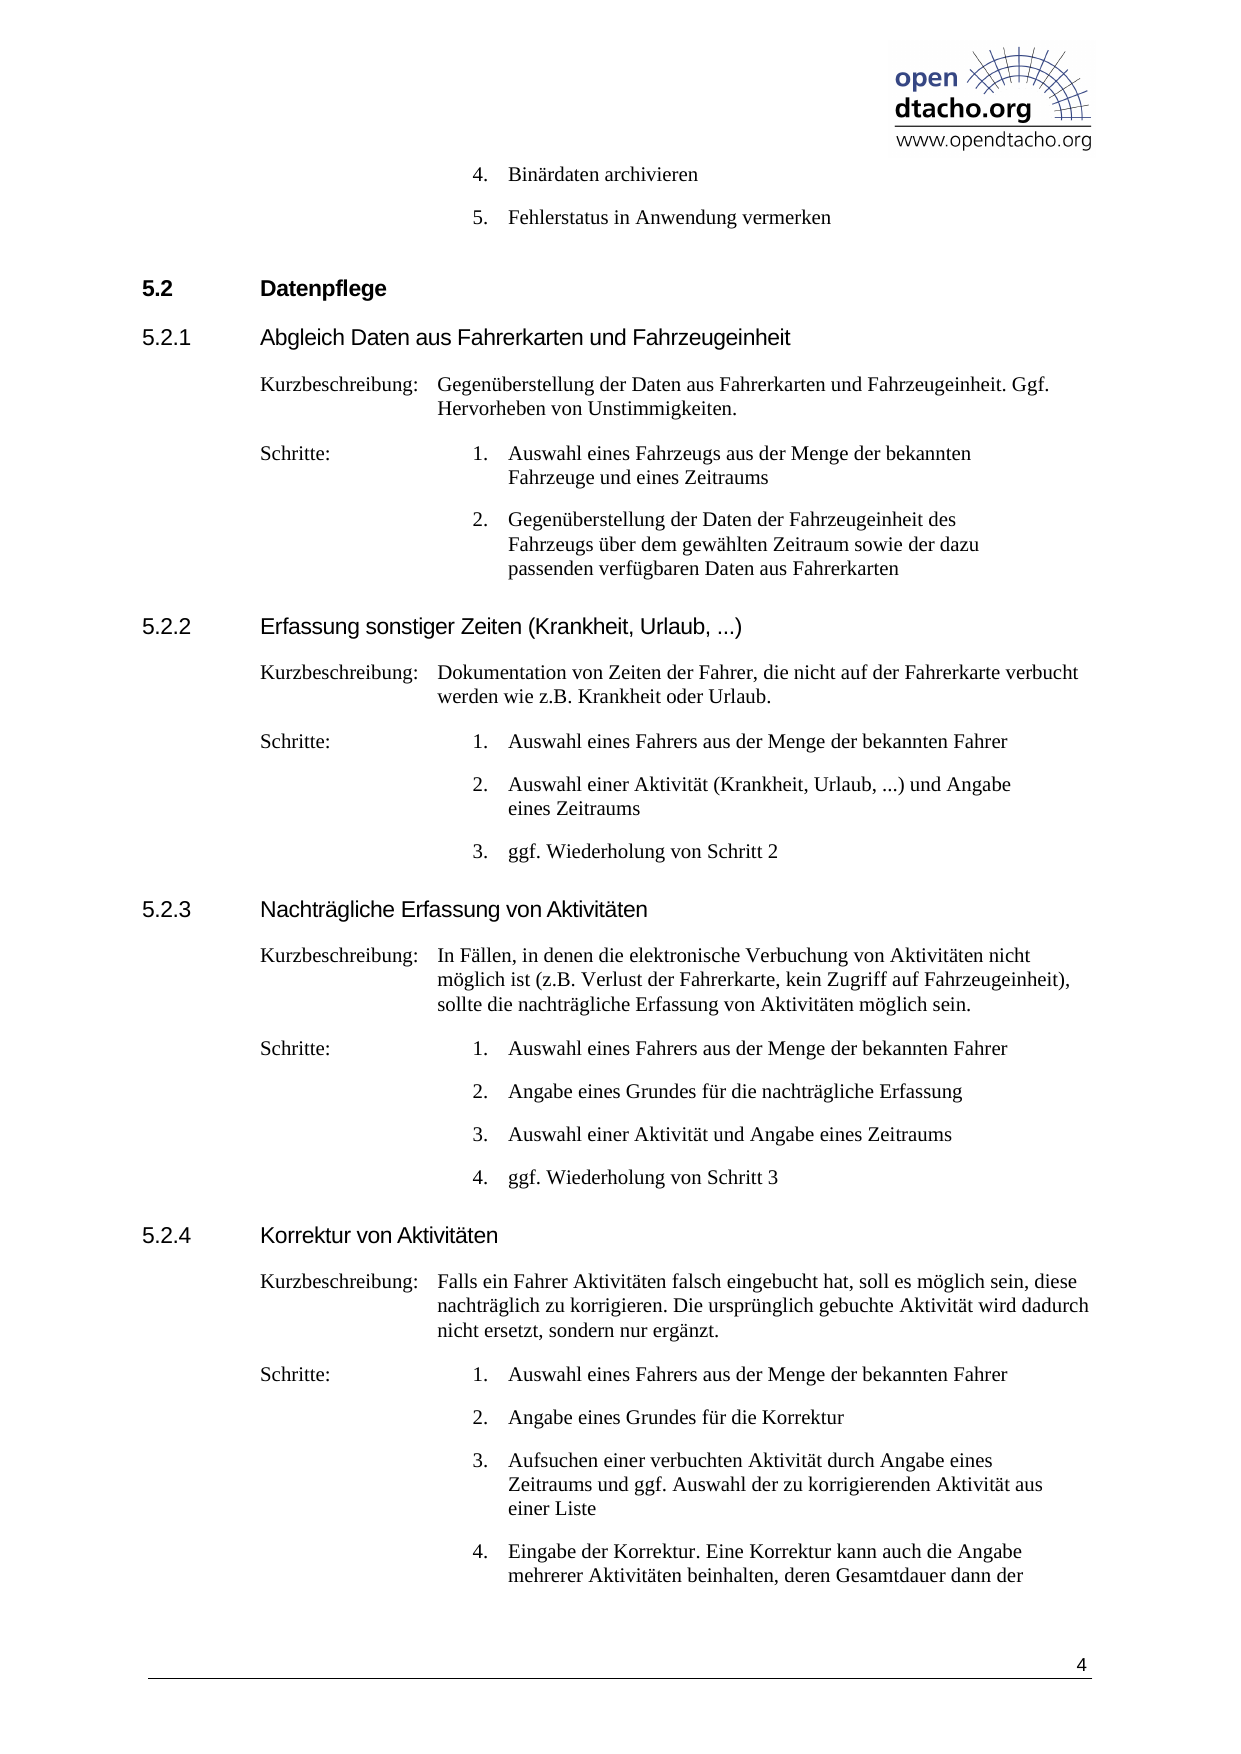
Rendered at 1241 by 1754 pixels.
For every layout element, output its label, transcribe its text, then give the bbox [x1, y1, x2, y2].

table_header Kurzbeschreibung: [260, 660, 437, 729]
table_cell XML-Konvertierung schlägt fehl Binärdaten archivieren Fehlerstatus in Anwendung vermerken [437, 163, 1093, 248]
table_cell Auswahl eines Fahrers aus der Menge der bekannten Fahrer Auswahl einer Aktivität (Krankheit, Urlaub, ...) und Angabe eines Zeitraums ggf. Wiederholung von Schritt 2 [437, 729, 1093, 882]
table_header Falls ein Fahrer Aktivitäten falsch eingebucht hat, soll es möglich sein, diese nachträglich zu korrigieren. Die ursprünglich gebuchte Aktivität wird dadurch nicht ersetzt, sondern nur ergänzt. [437, 1269, 1093, 1362]
table_header Gegenüberstellung der Daten aus Fahrerkarten und Fahrzeugeinheit. Ggf. Hervorheben von Unstimmigkeiten. [437, 372, 1093, 441]
table_cell Schritte: [260, 729, 437, 882]
table_header Kurzbeschreibung: [260, 372, 437, 441]
subtitle Abgleich Daten aus Fahrerkarten und Fahrzeugeinheit [142, 324, 1092, 351]
table_header Dokumentation von Zeiten der Fahrer, die nicht auf der Fahrerkarte verbucht werden wie z.B. Krankheit oder Urlaub. [437, 660, 1093, 729]
table_cell Auswahl eines Fahrzeugs aus der Menge der bekannten Fahrzeuge und eines Zeitraums Gegenüberstellung der Daten der Fahrzeugeinheit des Fahrzeugs über dem gewählten Zeitraum sowie der dazu passenden verfügbaren Daten aus Fahrerkarten [437, 441, 1093, 598]
table_cell Schritte: [260, 1363, 437, 1587]
table_cell [260, 163, 437, 248]
table_header Kurzbeschreibung: [260, 1269, 437, 1362]
subtitle Korrektur von Aktivitäten [142, 1222, 1092, 1248]
picture [887, 40, 1096, 158]
table_cell Auswahl eines Fahrers aus der Menge der bekannten Fahrer Angabe eines Grundes für die nachträgliche Erfassung Auswahl einer Aktivität und Angabe eines Zeitraums ggf. Wiederholung von Schritt 3 [437, 1036, 1093, 1208]
subtitle Nachträgliche Erfassung von Aktivitäten [142, 896, 1092, 922]
table_header Kurzbeschreibung: [260, 943, 437, 1036]
table_cell Auswahl eines Fahrers aus der Menge der bekannten Fahrer Angabe eines Grundes für die Korrektur Aufsuchen einer verbuchten Aktivität durch Angabe eines Zeitraums und ggf. Auswahl der zu korrigierenden Aktivität aus einer Liste Eingabe der Korrektur. Eine Korrektur kann auch die Angabe mehrerer Aktivitäten beinhalten, deren Gesamtdauer dann der [437, 1363, 1093, 1587]
table_cell Schritte: [260, 1036, 437, 1208]
table_header In Fällen, in denen die elektronische Verbuchung von Aktivitäten nicht möglich ist (z.B. Verlust der Fahrerkarte, kein Zugriff auf Fahrzeugeinheit), sollte die nachträgliche Erfassung von Aktivitäten möglich sein. [437, 943, 1093, 1036]
subtitle Datenpflege [142, 275, 1092, 301]
subtitle Erfassung sonstiger Zeiten (Krankheit, Urlaub, ...) [142, 613, 1092, 639]
table_cell Schritte: [260, 441, 437, 598]
